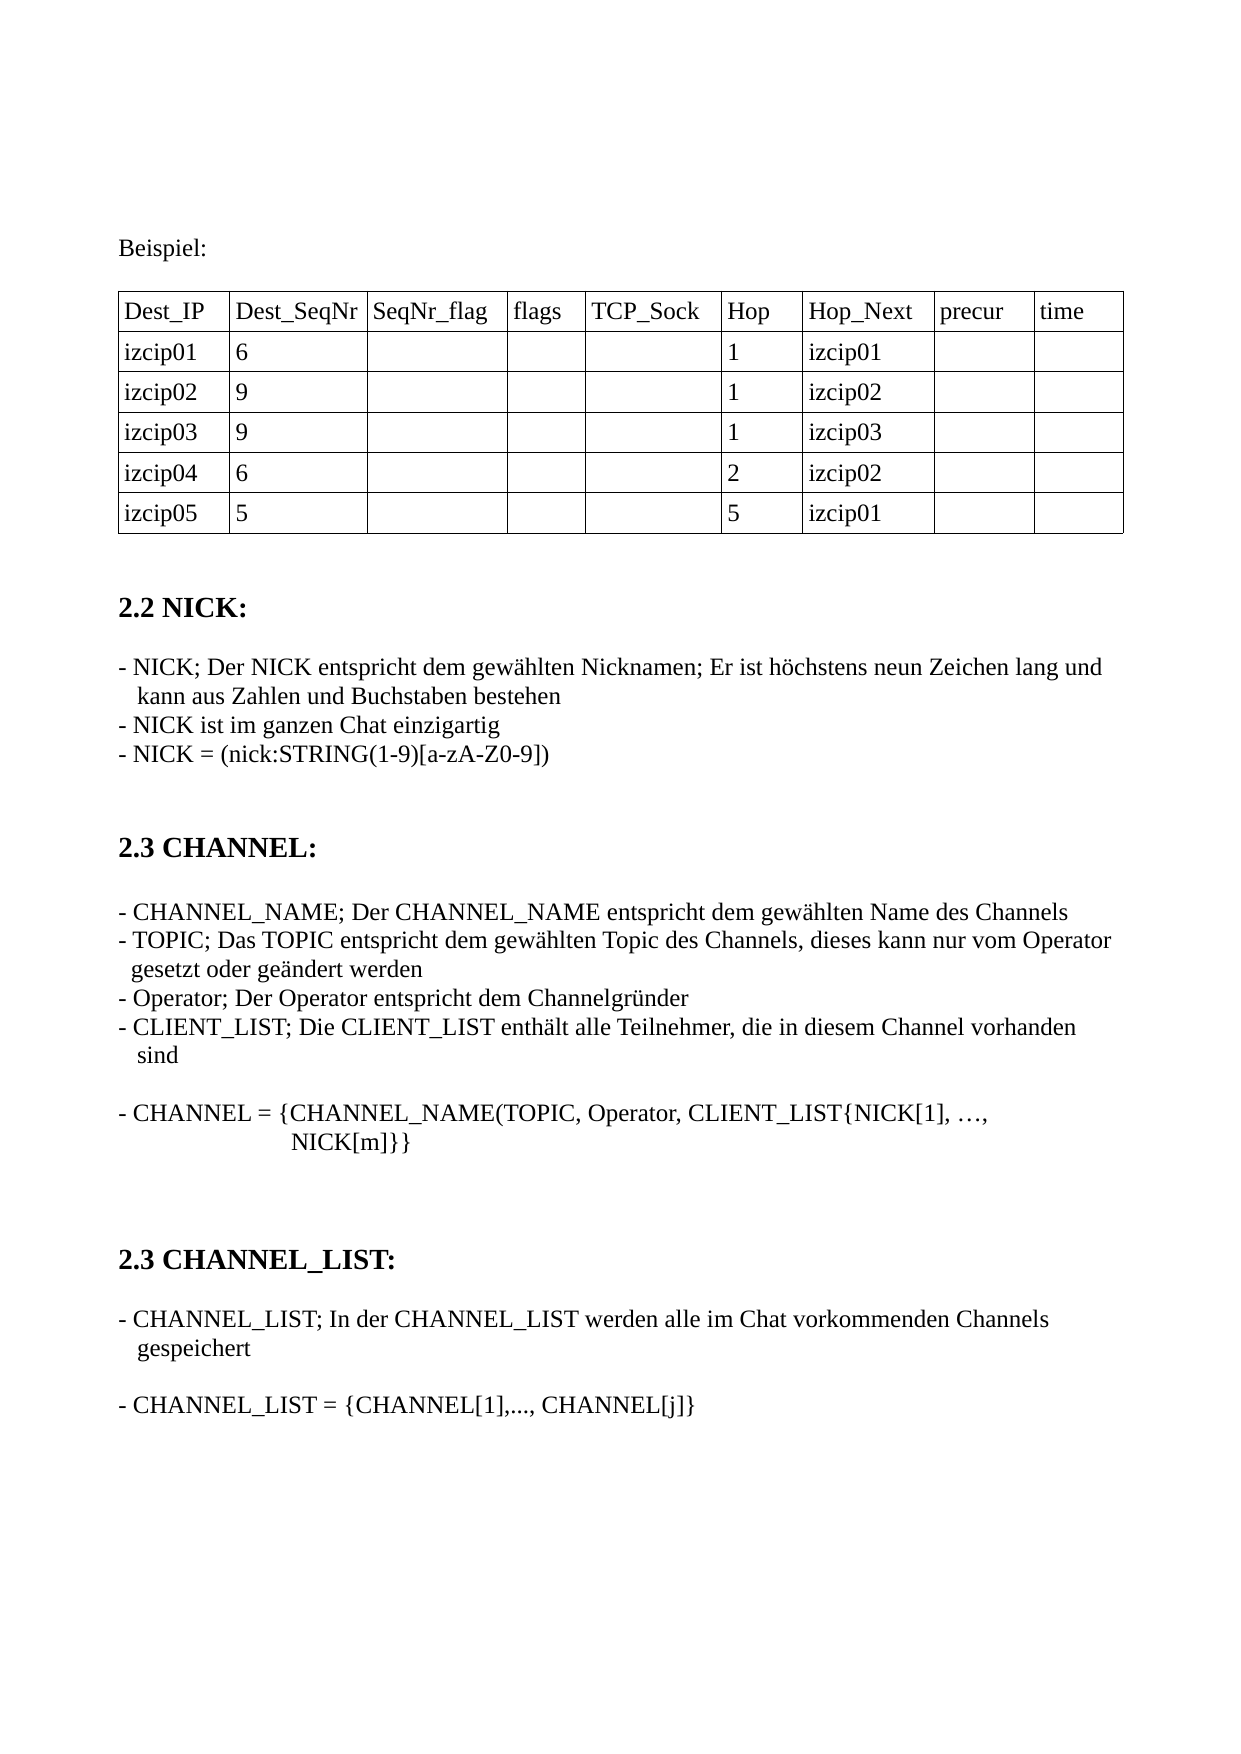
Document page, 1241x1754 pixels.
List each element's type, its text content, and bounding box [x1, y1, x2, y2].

text - CLIENT_LIST; Die CLIENT_LIST enthält alle Teilnehmer, die in diesem Channel vorhanden [118, 1012, 1122, 1041]
table_cell izcip04 [119, 453, 229, 492]
table_cell izcip01 [803, 332, 934, 371]
table_cell 2 [722, 453, 802, 492]
text - NICK; Der NICK entspricht dem gewählten Nicknamen; Er ist höchstens neun Zeichen lang und [118, 652, 1122, 681]
text - CHANNEL = {CHANNEL_NAME(TOPIC, Operator, CLIENT_LIST{NICK[1], …, NICK[m]}} [118, 1098, 1122, 1156]
table_cell izcip02 [803, 372, 934, 412]
table_cell [508, 332, 585, 371]
table_cell [508, 372, 585, 412]
table_cell [1035, 453, 1123, 492]
table_cell izcip05 [119, 493, 229, 532]
table_cell [368, 453, 507, 492]
text kann aus Zahlen und Buchstaben bestehen [118, 681, 1122, 710]
text gespeichert [118, 1333, 1122, 1362]
table_header precur [935, 292, 1034, 331]
table_cell [935, 413, 1034, 452]
table_cell 6 [230, 332, 367, 371]
table_cell [508, 413, 585, 452]
table_cell [508, 453, 585, 492]
text sind [118, 1041, 1122, 1069]
text 2.3 CHANNEL_LIST: [118, 1242, 1122, 1275]
table_cell 1 [722, 332, 802, 371]
table_cell [1035, 332, 1123, 371]
table_cell [368, 372, 507, 412]
table_header TCP_Sock [586, 292, 721, 331]
text 2.2 NICK: [118, 590, 1122, 624]
table_cell [586, 332, 721, 371]
table_cell [368, 332, 507, 371]
table_cell [935, 372, 1034, 412]
table_cell [508, 493, 585, 532]
table_cell 1 [722, 372, 802, 412]
table_header Dest_SeqNr [230, 292, 367, 331]
table_cell izcip02 [119, 372, 229, 412]
text 2.3 CHANNEL: [118, 830, 1122, 863]
table_header Dest_IP [119, 292, 229, 331]
table_cell izcip01 [119, 332, 229, 371]
table_header time [1035, 292, 1123, 331]
table_cell [586, 413, 721, 452]
table_cell [1035, 413, 1123, 452]
table_cell [586, 493, 721, 532]
table_header Hop_Next [803, 292, 934, 331]
table_cell izcip02 [803, 453, 934, 492]
table_cell [586, 453, 721, 492]
table_cell 5 [230, 493, 367, 532]
table_cell izcip01 [803, 493, 934, 532]
text - CHANNEL_LIST; In der CHANNEL_LIST werden alle im Chat vorkommenden Channels [118, 1304, 1122, 1333]
table_cell 5 [722, 493, 802, 532]
table_cell 6 [230, 453, 367, 492]
text - CHANNEL_LIST = {CHANNEL[1],..., CHANNEL[j]} [118, 1390, 1122, 1419]
table_cell izcip03 [803, 413, 934, 452]
table_cell [586, 372, 721, 412]
table_cell 9 [230, 372, 367, 412]
table_cell [368, 413, 507, 452]
table_header SeqNr_flag [368, 292, 507, 331]
table_cell [935, 453, 1034, 492]
text - TOPIC; Das TOPIC entspricht dem gewählten Topic des Channels, dieses kann nur vom Operator [118, 926, 1122, 954]
table_cell 9 [230, 413, 367, 452]
text gesetzt oder geändert werden [118, 954, 1122, 983]
table_cell izcip03 [119, 413, 229, 452]
table_header flags [508, 292, 585, 331]
text - CHANNEL_NAME; Der CHANNEL_NAME entspricht dem gewählten Name des Channels [118, 897, 1122, 926]
text - NICK ist im ganzen Chat einzigartig [118, 710, 1122, 739]
table_cell [1035, 372, 1123, 412]
table_cell [1035, 493, 1123, 532]
text - Operator; Der Operator entspricht dem Channelgründer [118, 983, 1122, 1012]
text - NICK = (nick:STRING(1-9)[a-zA-Z0-9]) [118, 739, 1122, 767]
table_cell [935, 332, 1034, 371]
table_cell [935, 493, 1034, 532]
table_cell 1 [722, 413, 802, 452]
table_header Hop [722, 292, 802, 331]
text Beispiel: [118, 233, 1122, 262]
table_cell [368, 493, 507, 532]
